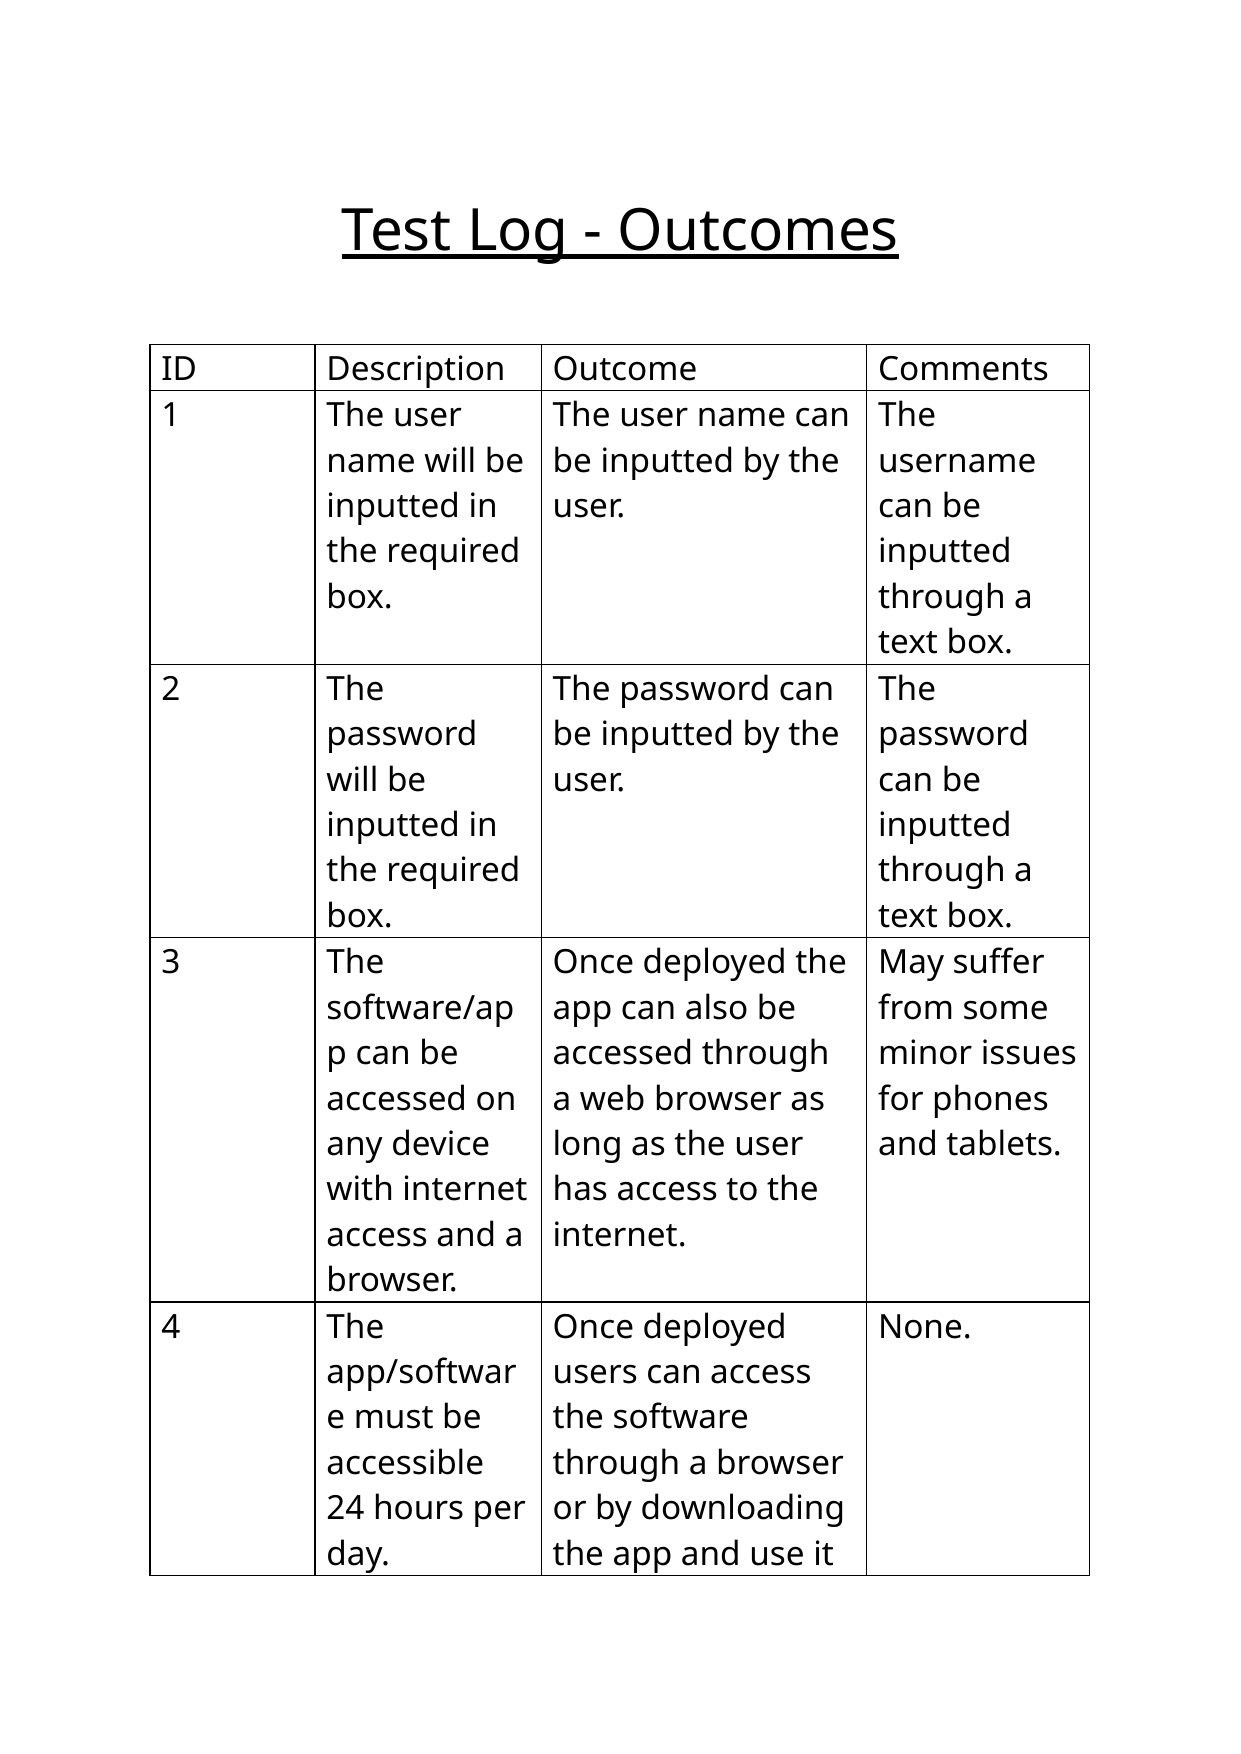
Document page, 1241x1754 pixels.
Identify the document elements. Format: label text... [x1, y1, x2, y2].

table_cell May suffer from some minor issues for phones and tablets. [867, 938, 1089, 1301]
table_cell The user name will be inputted in the required box. [316, 391, 541, 663]
table_cell The username can be inputted through a text box. [867, 391, 1089, 663]
table_cell The software/app can be accessed on any device with internet access and a browser. [316, 938, 541, 1301]
table_header ID [151, 345, 314, 390]
table_header Description [316, 345, 541, 390]
table_cell The password can be inputted by the user. [542, 665, 866, 937]
table_cell The password will be inputted in the required box. [316, 665, 541, 937]
table_cell 2 [151, 665, 314, 937]
table_cell The password can be inputted through a text box. [867, 665, 1089, 937]
subtitle Test Log - Outcomes [150, 187, 1090, 267]
table_cell 1 [151, 391, 314, 663]
table_header Comments [867, 345, 1089, 390]
table_cell Once deployed users can access the software through a browser or by downloading the app and use it [542, 1303, 866, 1575]
table_cell 3 [151, 938, 314, 1301]
table_cell Once deployed the app can also be accessed through a web browser as long as the user has access to the internet. [542, 938, 866, 1301]
table_cell The user name can be inputted by the user. [542, 391, 866, 663]
table_header Outcome [542, 345, 866, 390]
table_cell None. [867, 1303, 1089, 1575]
table_cell The app/software must be accessible 24 hours per day. [316, 1303, 541, 1575]
table_cell 4 [151, 1303, 314, 1575]
